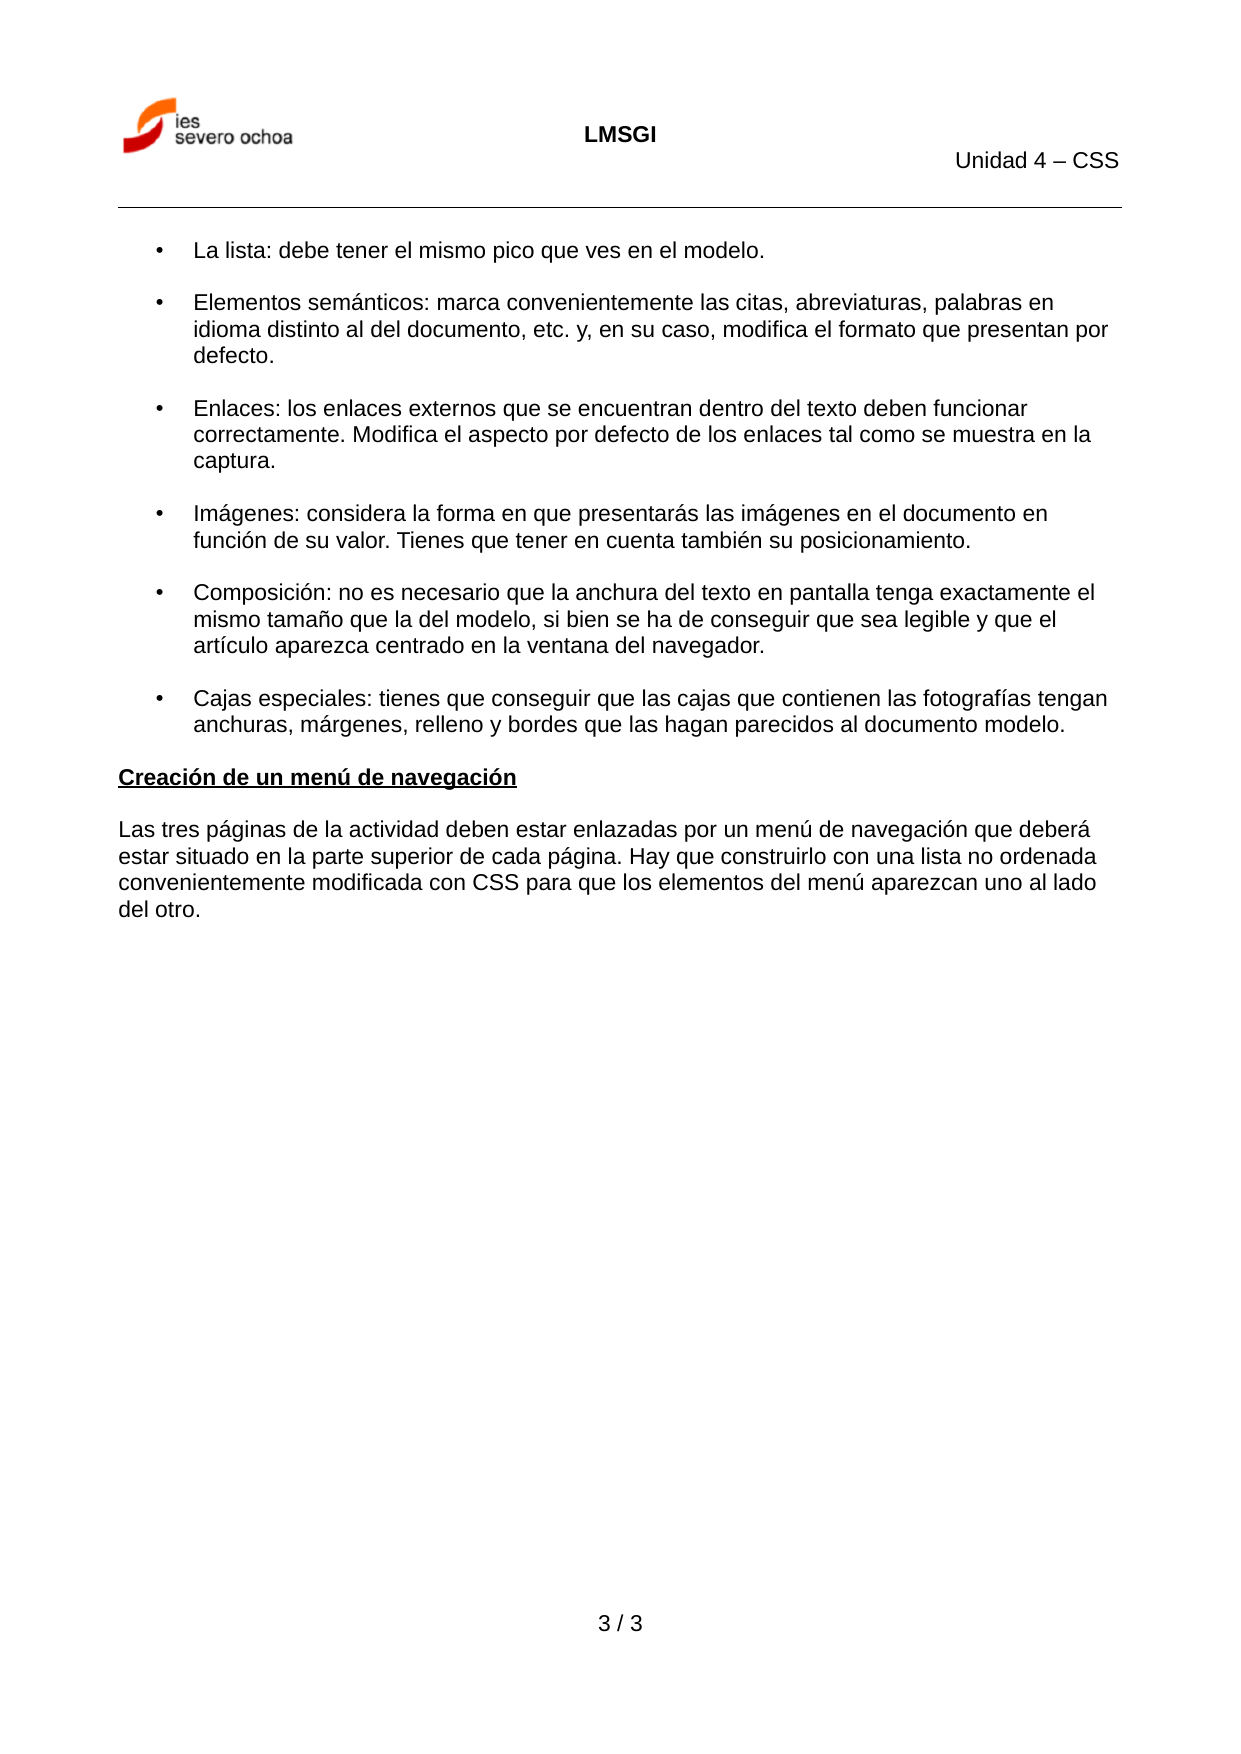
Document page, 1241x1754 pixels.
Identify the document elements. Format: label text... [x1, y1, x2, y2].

text Creación de un menú de navegación [118, 764, 1122, 790]
list Elementos semánticos: marca convenientemente las citas, abreviaturas, palabras en idioma distinto al del documento, etc. y, en su caso, modifica el formato que presentan por defecto. [156, 289, 1122, 368]
list Imágenes: considera la forma en que presentarás las imágenes en el documento en función de su valor. Tienes que tener en cuenta también su posicionamiento. [156, 500, 1122, 553]
list Enlaces: los enlaces externos que se encuentran dentro del texto deben funcionar correctamente. Modifica el aspecto por defecto de los enlaces tal como se muestra en la captura. [156, 395, 1122, 474]
picture [118, 95, 295, 155]
list La lista: debe tener el mismo pico que ves en el modelo. [156, 237, 1122, 263]
list Cajas especiales: tienes que conseguir que las cajas que contienen las fotografías tengan anchuras, márgenes, relleno y bordes que las hagan parecidos al documento modelo. [156, 685, 1122, 737]
list Composición: no es necesario que la anchura del texto en pantalla tenga exactamente el mismo tamaño que la del modelo, si bien se ha de conseguir que sea legible y que el artículo aparezca centrado en la ventana del navegador. [156, 579, 1122, 658]
text Las tres páginas de la actividad deben estar enlazadas por un menú de navegación que deberá estar situado en la parte superior de cada página. Hay que construirlo con una lista no ordenada convenientemente modificada con CSS para que los elementos del menú aparezcan uno al lado del otro. [118, 816, 1122, 922]
